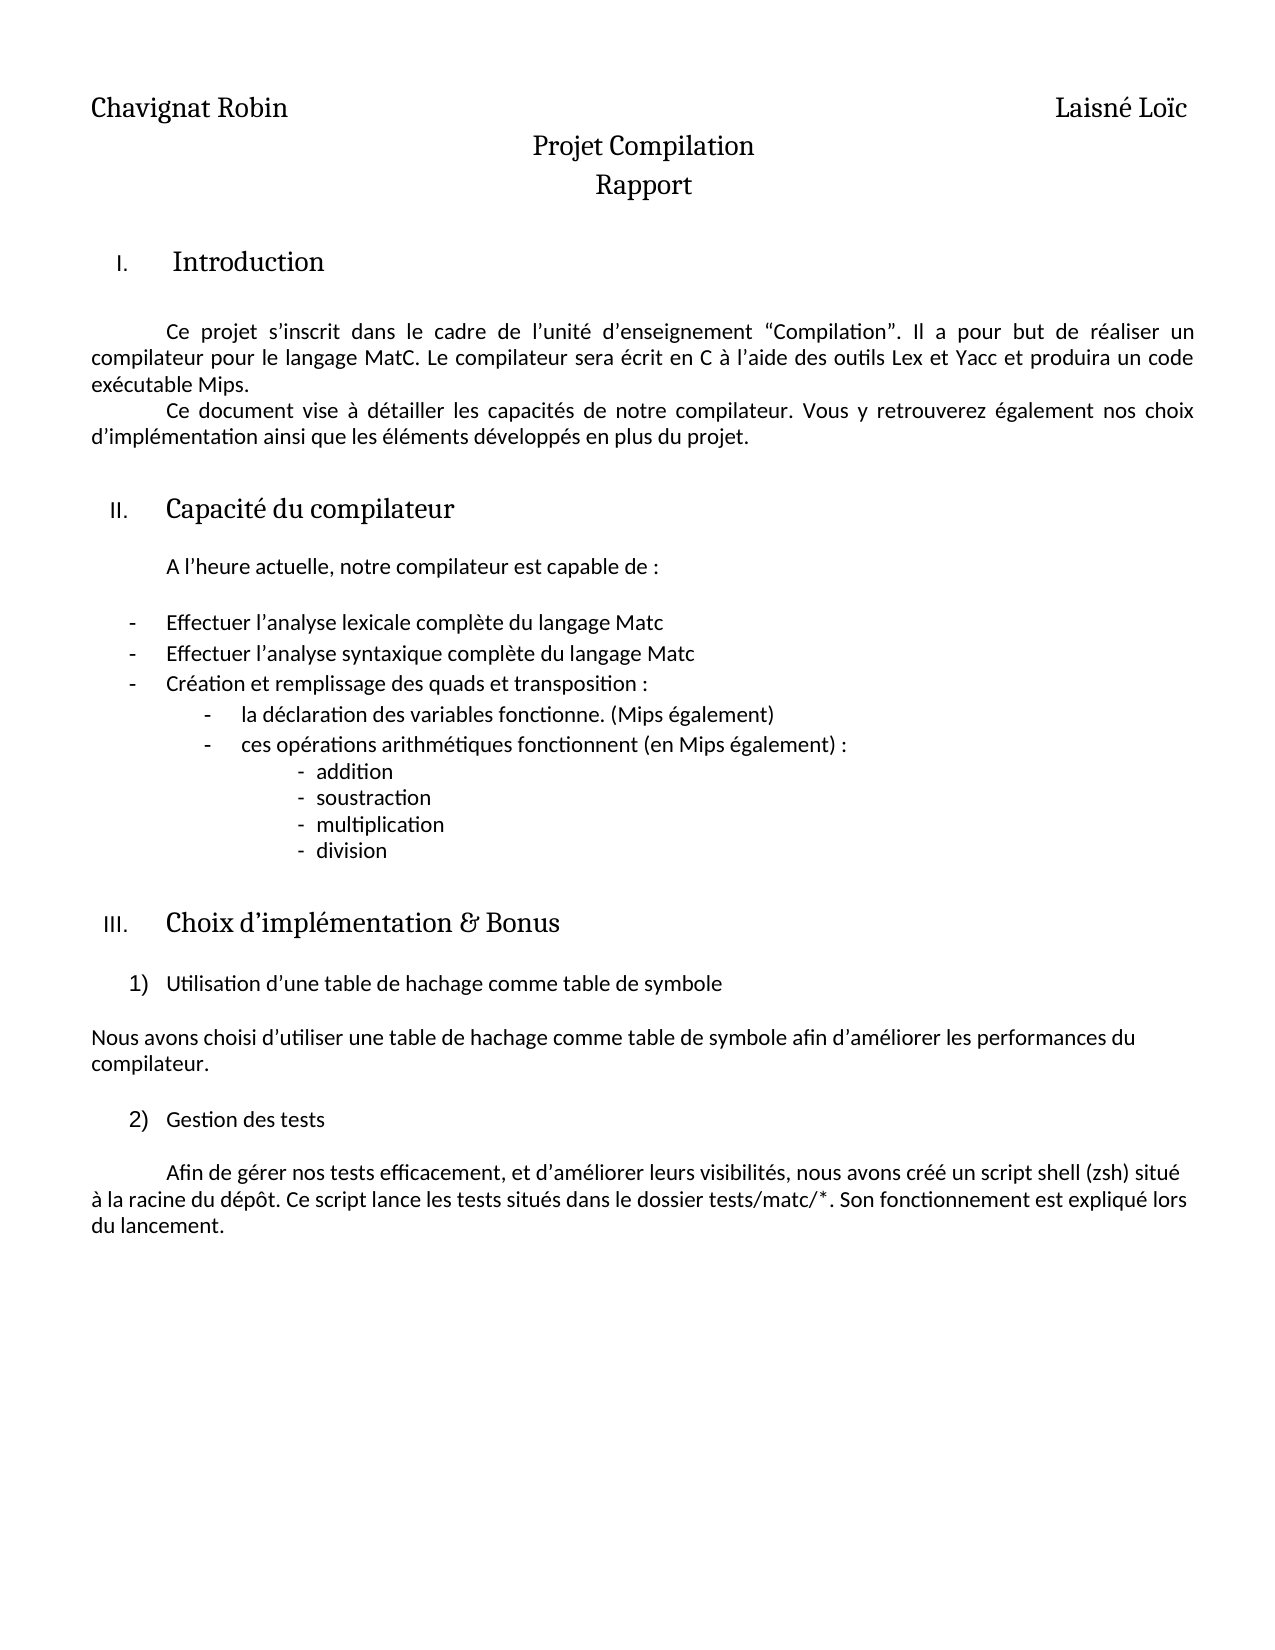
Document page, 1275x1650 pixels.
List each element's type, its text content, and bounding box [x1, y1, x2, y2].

list addition [297, 762, 1196, 785]
text Afin de gérer nos tests efficacement, et d’améliorer leurs visibilités, nous avons créé un script shell (zsh) situé à la racine du dépôt. Ce script lance les tests situés dans le dossier tests/matc/*. Son fonctionnement est expliqué lors du lancement. [91, 1164, 1196, 1239]
list la déclaration des variables fonctionne. (Mips également) [203, 701, 1196, 728]
list division [297, 841, 1196, 864]
list ces opérations arithmétiques fonctionnent (en Mips également) : [203, 732, 1196, 758]
text Projet Compilation [91, 129, 1196, 163]
list Gestion des tests [128, 1107, 1196, 1133]
list Effectuer l’analyse syntaxique complète du langage Matc [128, 641, 1196, 667]
list soustraction [297, 788, 1196, 811]
list Introduction [91, 245, 1196, 279]
list Capacité du compilateur [91, 492, 1196, 526]
text Chavignat Robin Laisné Loïc [91, 91, 1196, 124]
text A l’heure actuelle, notre compilateur est capable de : [91, 557, 1196, 580]
text Ce document vise à détailler les capacités de notre compilateur. Vous y retrouverez également nos choix d’implémentation ainsi que les éléments développés en plus du projet. [91, 401, 1196, 451]
text Nous avons choisi d’utiliser une table de hachage comme table de symbole afin d’améliorer les performances du compilateur. [91, 1028, 1196, 1077]
list Utilisation d’une table de hachage comme table de symbole [128, 971, 1196, 997]
text Rapport [91, 168, 1196, 202]
list multiplication [297, 815, 1196, 838]
list Choix d’implémentation & Bonus [91, 906, 1196, 940]
list Création et remplissage des quads et transposition : [128, 671, 1196, 697]
list Effectuer l’analyse lexicale complète du langage Matc [128, 610, 1196, 637]
text Ce projet s’inscrit dans le cadre de l’unité d’enseignement “Compilation”. Il a pour but de réaliser un compilateur pour le langage MatC. Le compilateur sera écrit en C à l’aide des outils Lex et Yacc et produira un code exécutable Mips. [91, 322, 1196, 398]
